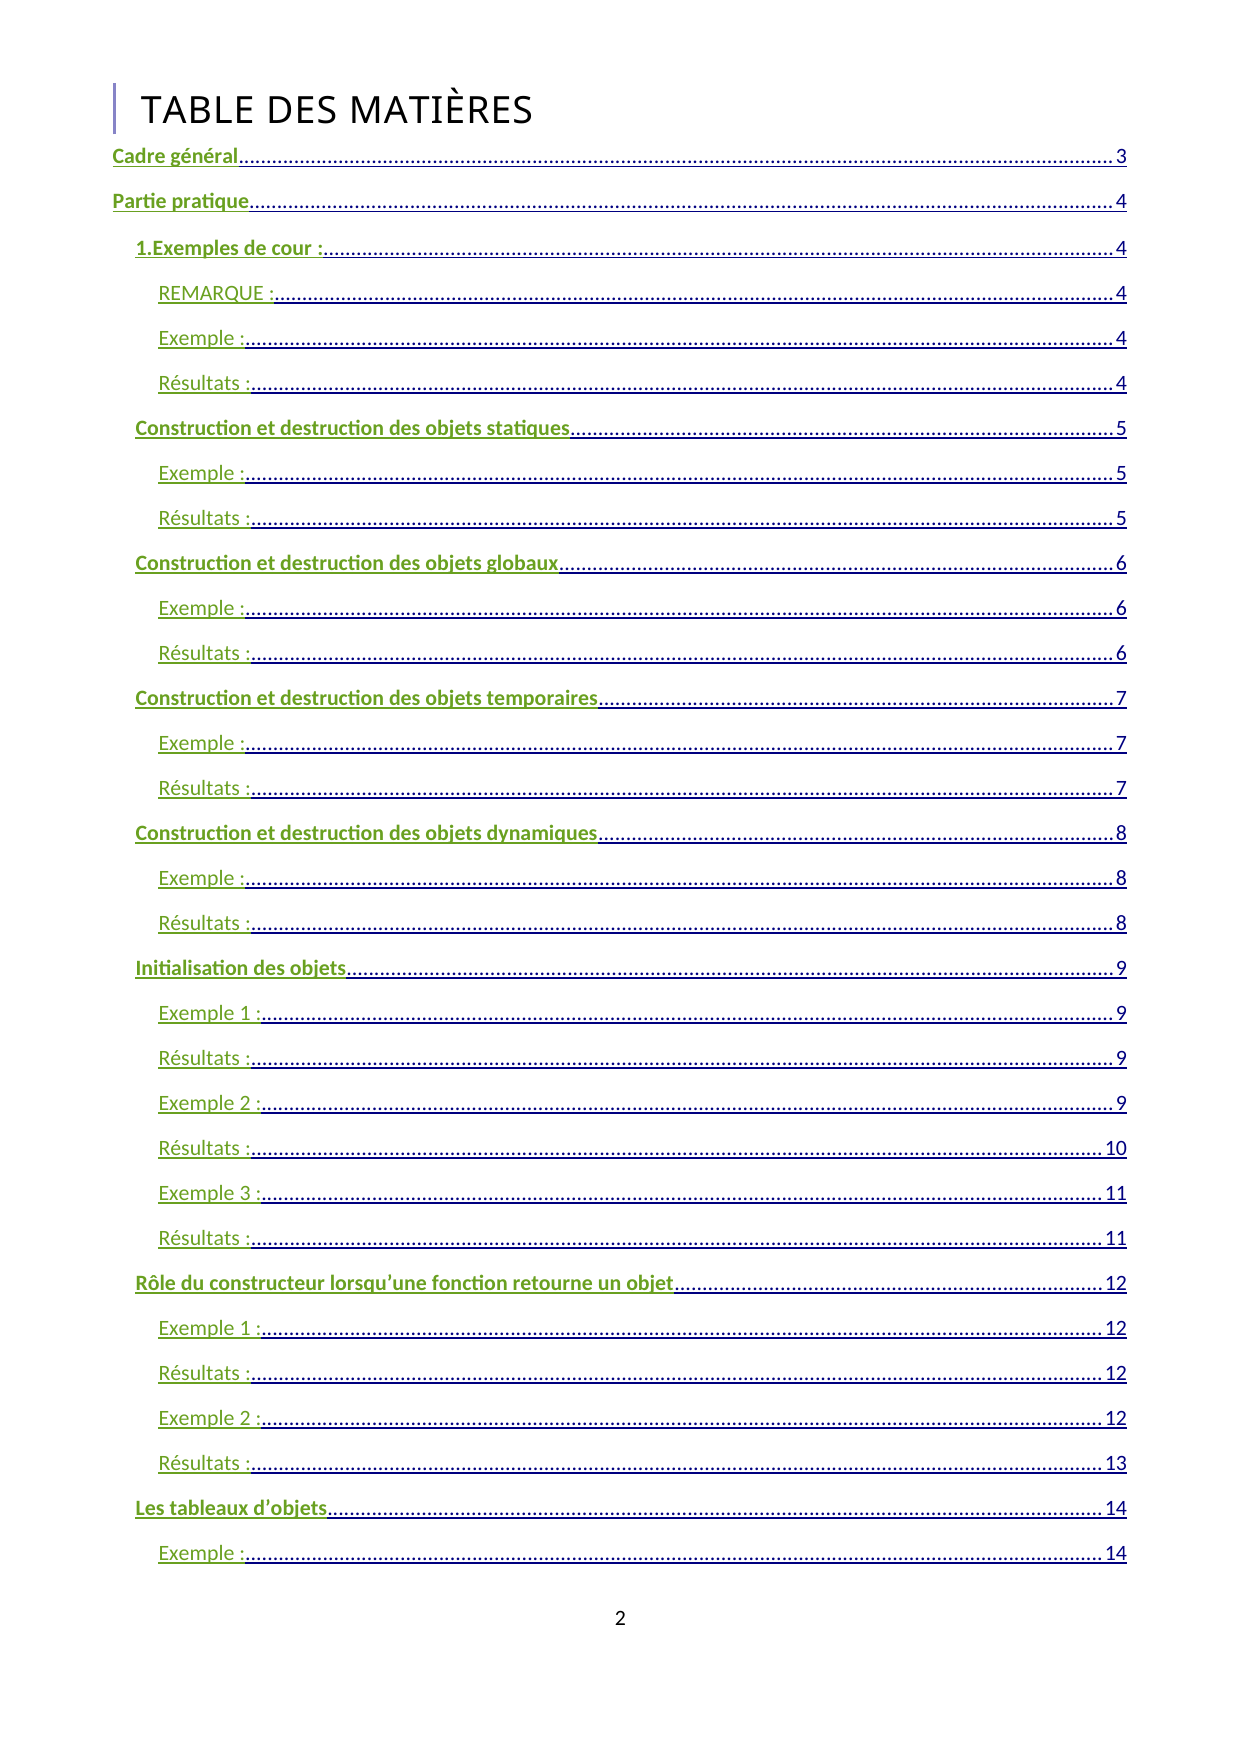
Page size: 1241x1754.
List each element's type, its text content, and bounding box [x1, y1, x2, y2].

text Résultats : 8 [158, 909, 1128, 936]
text Résultats : 7 [158, 774, 1128, 801]
text Exemple 1 : 12 [158, 1314, 1128, 1341]
text Résultats : 5 [158, 504, 1128, 531]
text Résultats : 4 [158, 369, 1128, 396]
text Exemple 2 : 12 [158, 1404, 1128, 1431]
text Construction et destruction des objets globaux 6 [135, 549, 1128, 576]
text Résultats : 12 [158, 1359, 1128, 1386]
text Cadre général 3 [112, 143, 1128, 169]
text Exemple : 14 [158, 1539, 1128, 1566]
text Résultats : 11 [158, 1224, 1128, 1251]
text Rôle du constructeur lorsqu’une fonction retourne un objet 12 [135, 1269, 1128, 1296]
text Exemple : 8 [158, 864, 1128, 891]
text Construction et destruction des objets statiques 5 [135, 414, 1128, 441]
text Initialisation des objets 9 [135, 954, 1128, 981]
text Résultats : 10 [158, 1134, 1128, 1161]
text Table des matières [116, 83, 1128, 134]
text Résultats : 9 [158, 1044, 1128, 1071]
text Exemple 2 : 9 [158, 1089, 1128, 1116]
text Construction et destruction des objets temporaires 7 [135, 684, 1128, 711]
text Exemple : 7 [158, 729, 1128, 756]
text REMARQUE : 4 [158, 279, 1128, 306]
text Exemple : 6 [158, 594, 1128, 621]
text Résultats : 13 [158, 1449, 1128, 1476]
text 1. Exemples de cour : 4 [135, 233, 1128, 261]
text Construction et destruction des objets dynamiques 8 [135, 819, 1128, 846]
text Exemple : 4 [158, 324, 1128, 351]
text Les tableaux d’objets 14 [135, 1494, 1128, 1521]
text Exemple 1 : 9 [158, 999, 1128, 1026]
text Résultats : 6 [158, 639, 1128, 666]
text Exemple 3 : 11 [158, 1179, 1128, 1206]
text Partie pratique 4 [112, 188, 1128, 214]
text Exemple : 5 [158, 459, 1128, 486]
